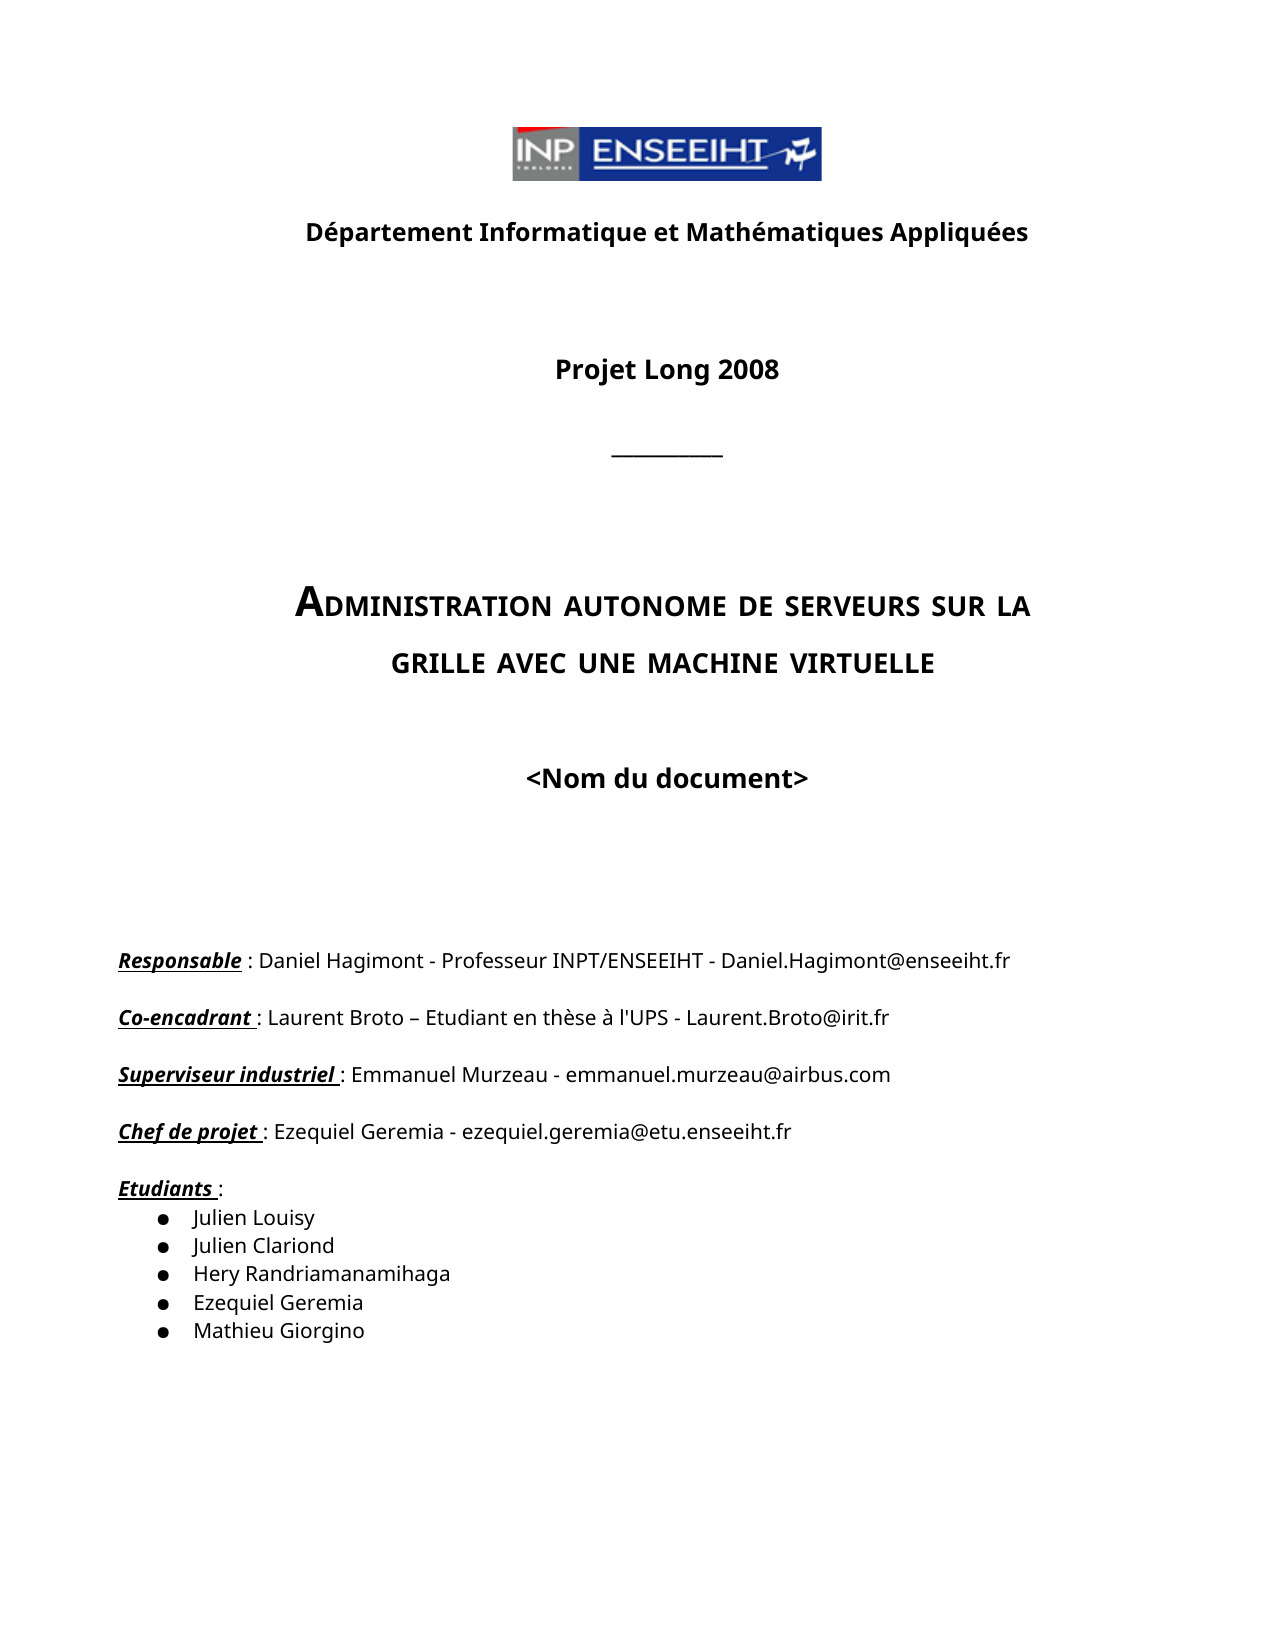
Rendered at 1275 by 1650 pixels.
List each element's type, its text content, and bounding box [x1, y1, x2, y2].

text Projet Long 2008 [118, 351, 1216, 387]
text <Nom du document> [118, 759, 1216, 796]
text Chef de projet : Ezequiel Geremia - ezequiel.geremia@etu.enseeiht.fr [118, 1117, 1216, 1146]
list Julien Louisy [156, 1203, 1216, 1231]
list Mathieu Giorgino [156, 1316, 1216, 1345]
list Julien Clariond [156, 1231, 1216, 1259]
text Co-encadrant : Laurent Broto – Etudiant en thèse à l'UPS - Laurent.Broto@irit.fr [118, 1003, 1216, 1032]
text Superviseur industriel : Emmanuel Murzeau - emmanuel.murzeau@airbus.com [118, 1060, 1216, 1089]
text Responsable : Daniel Hagimont - Professeur INPT/ENSEEIHT - Daniel.Hagimont@enseeiht.fr [118, 947, 1216, 975]
list Hery Randriamanamihaga [156, 1259, 1216, 1288]
text __________ [118, 424, 1216, 461]
text Administration autonome de serveurs sur la grille avec une machine virtuelle [264, 572, 1061, 685]
picture [512, 127, 822, 181]
text Département Informatique et Mathématiques Appliquées [118, 214, 1216, 248]
text Etudiants : [118, 1174, 1216, 1203]
list Ezequiel Geremia [156, 1288, 1216, 1316]
